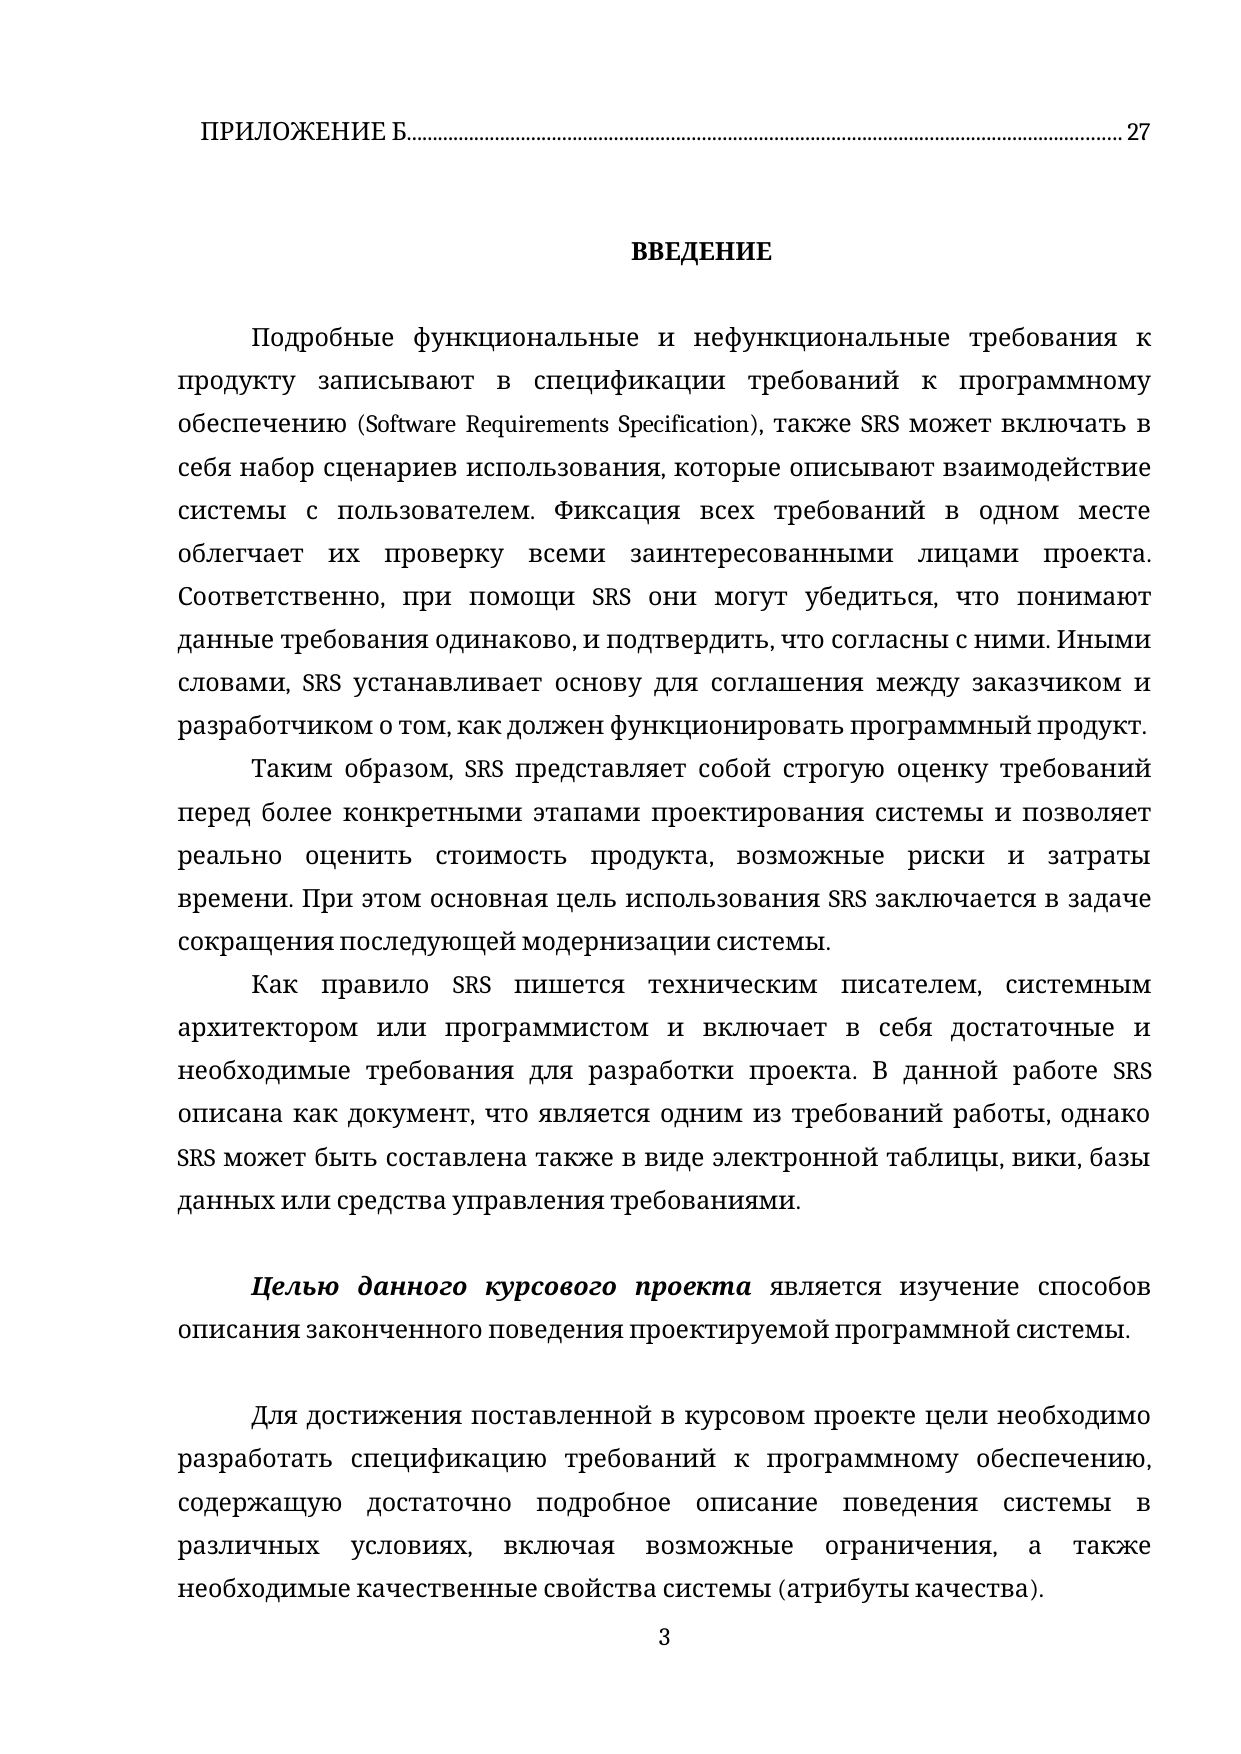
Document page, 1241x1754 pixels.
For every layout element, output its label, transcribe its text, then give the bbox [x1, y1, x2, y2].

text ВВЕДЕНИЕ [251, 238, 1152, 267]
text ПРИЛОЖЕНИЕ Б 27 [200, 118, 1152, 147]
text Целью данного курсового проекта является изучение способов описания законченного поведения проектируемой программной системы. [177, 1273, 1152, 1345]
text Подробные функциональные и нефункциональные требования к продукту записывают в спецификации требований к программному обеспечению (Software Requirements Specification), также SRS может включать в себя набор сценариев использования, которые описывают взаимодействие системы с пользователем. Фиксация всех требований в одном месте облегчает их проверку всеми заинтересованными лицами проекта. Соответственно, при помощи SRS они могут убедиться, что понимают данные требования одинаково, и подтвердить, что согласны с ними. Иными словами, SRS устанавливает основу для соглашения между заказчиком и разработчиком о том, как должен функционировать программный продукт. [177, 324, 1152, 741]
text Для достижения поставленной в курсовом проекте цели необходимо разработать спецификацию требований к программному обеспечению, содержащую достаточно подробное описание поведения системы в различных условиях, включая возможные ограничения, а также необходимые качественные свойства системы (атрибуты качества). [177, 1402, 1152, 1603]
text Таким образом, SRS представляет собой строгую оценку требований перед более конкретными этапами проектирования системы и позволяет реально оценить стоимость продукта, возможные риски и затраты времени. При этом основная цель использования SRS заключается в задаче сокращения последующей модернизации системы. [177, 755, 1152, 957]
text Как правило SRS пишется техническим писателем, системным архитектором или программистом и включает в себя достаточные и необходимые требования для разработки проекта. В данной работе SRS описана как документ, что является одним из требований работы, однако SRS может быть составлена также в виде электронной таблицы, вики, базы данных или средства управления требованиями. [177, 971, 1152, 1215]
